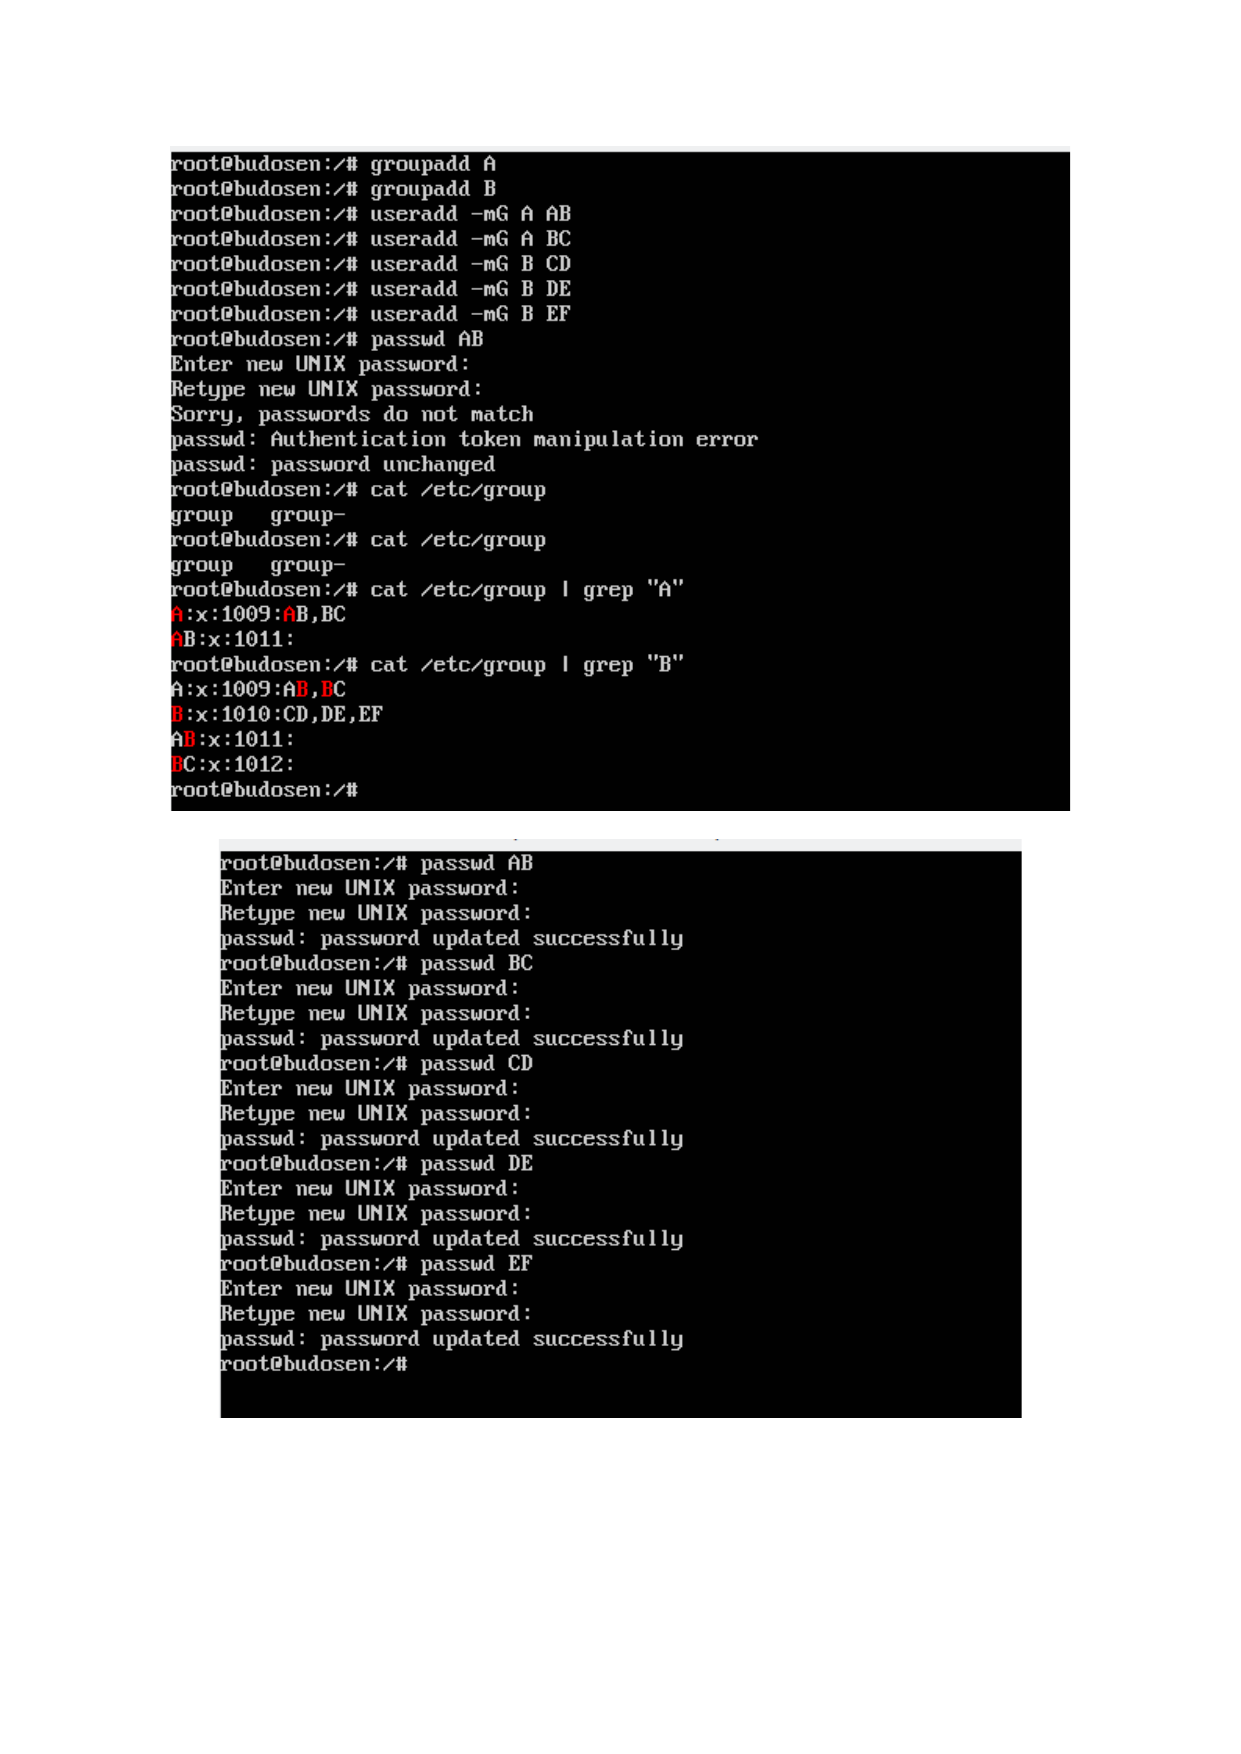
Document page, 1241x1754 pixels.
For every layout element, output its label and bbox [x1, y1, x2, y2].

picture [218, 839, 1022, 1418]
picture [170, 146, 1071, 811]
